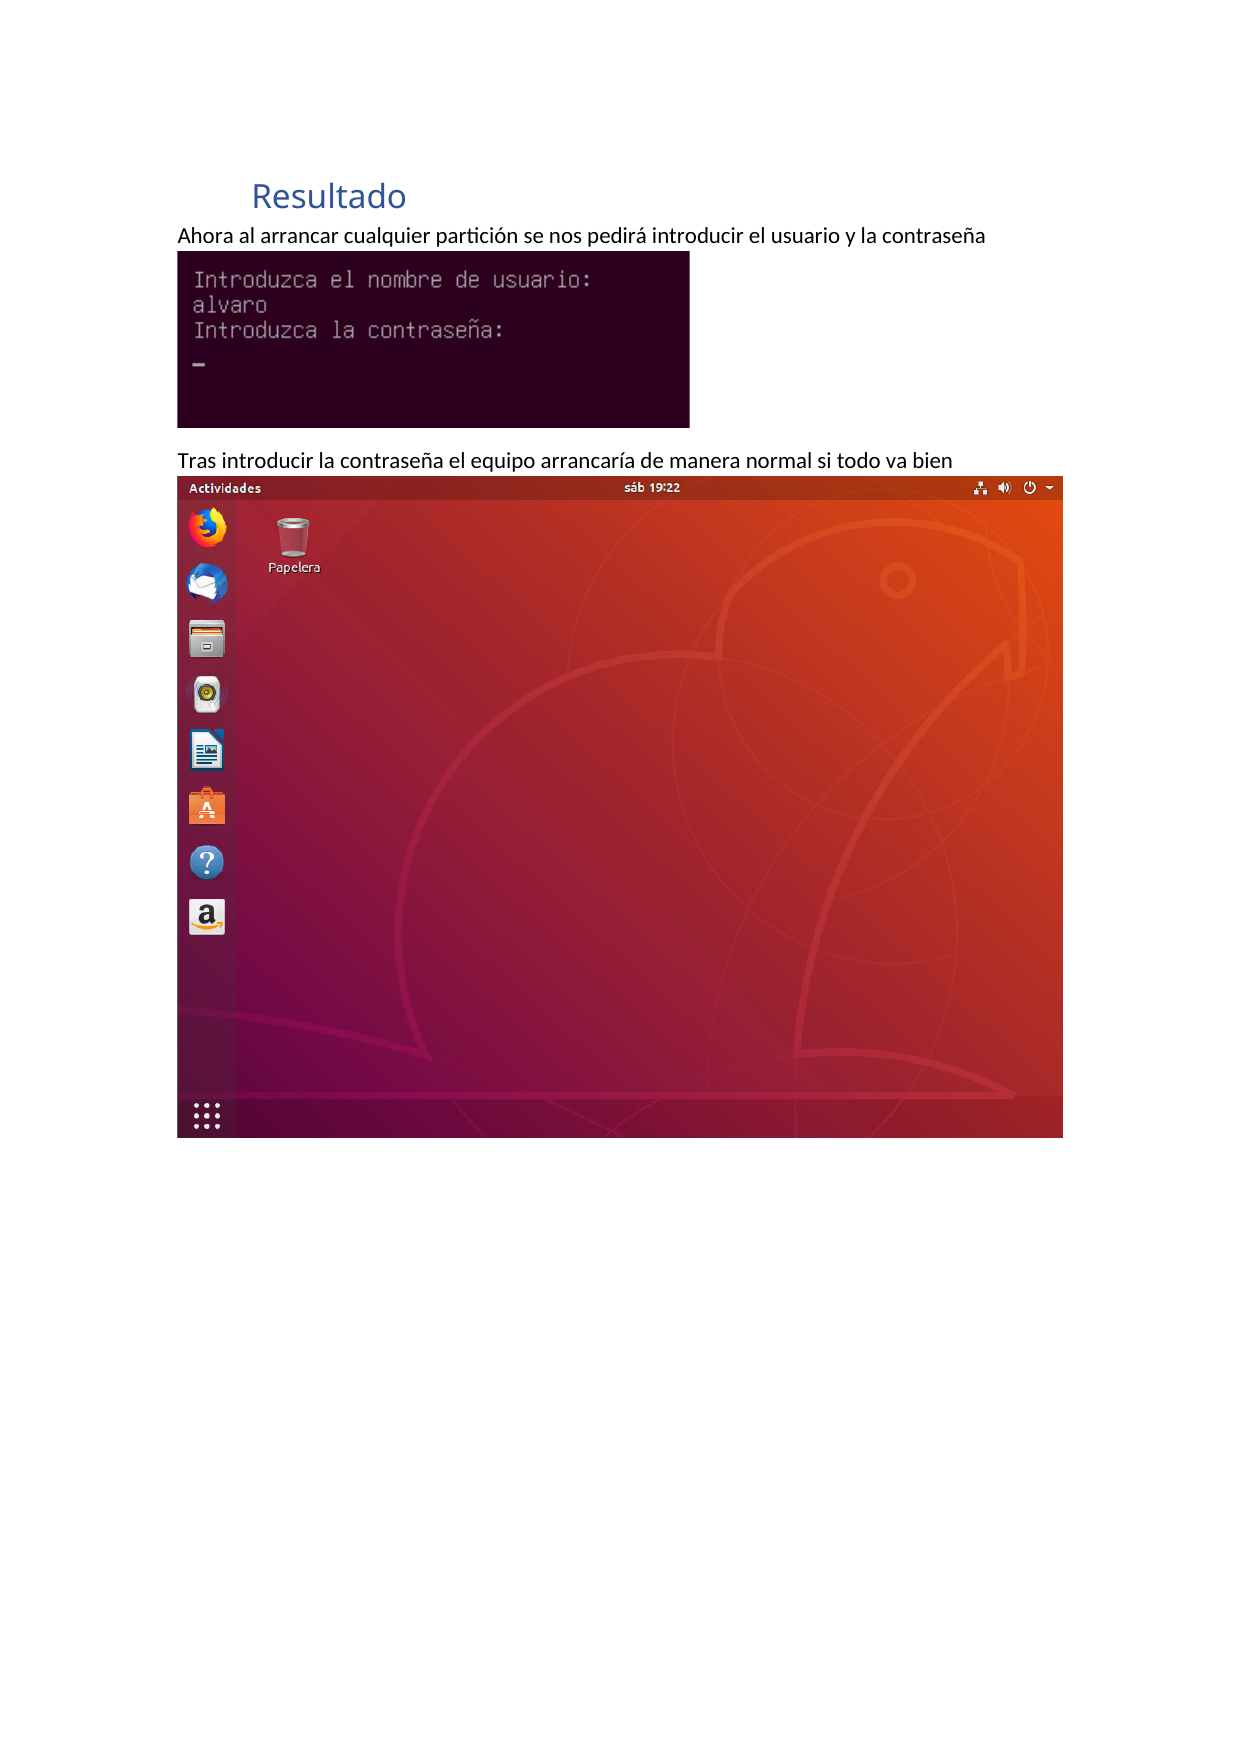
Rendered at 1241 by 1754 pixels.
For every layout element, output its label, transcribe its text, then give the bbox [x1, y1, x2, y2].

text Tras introducir la contraseña el equipo arrancaría de manera normal si todo va bien [177, 446, 1063, 476]
text Ahora al arrancar cualquier partición se nos pedirá introducir el usuario y la contraseña [177, 221, 1063, 428]
subtitle Resultado [177, 173, 1063, 218]
